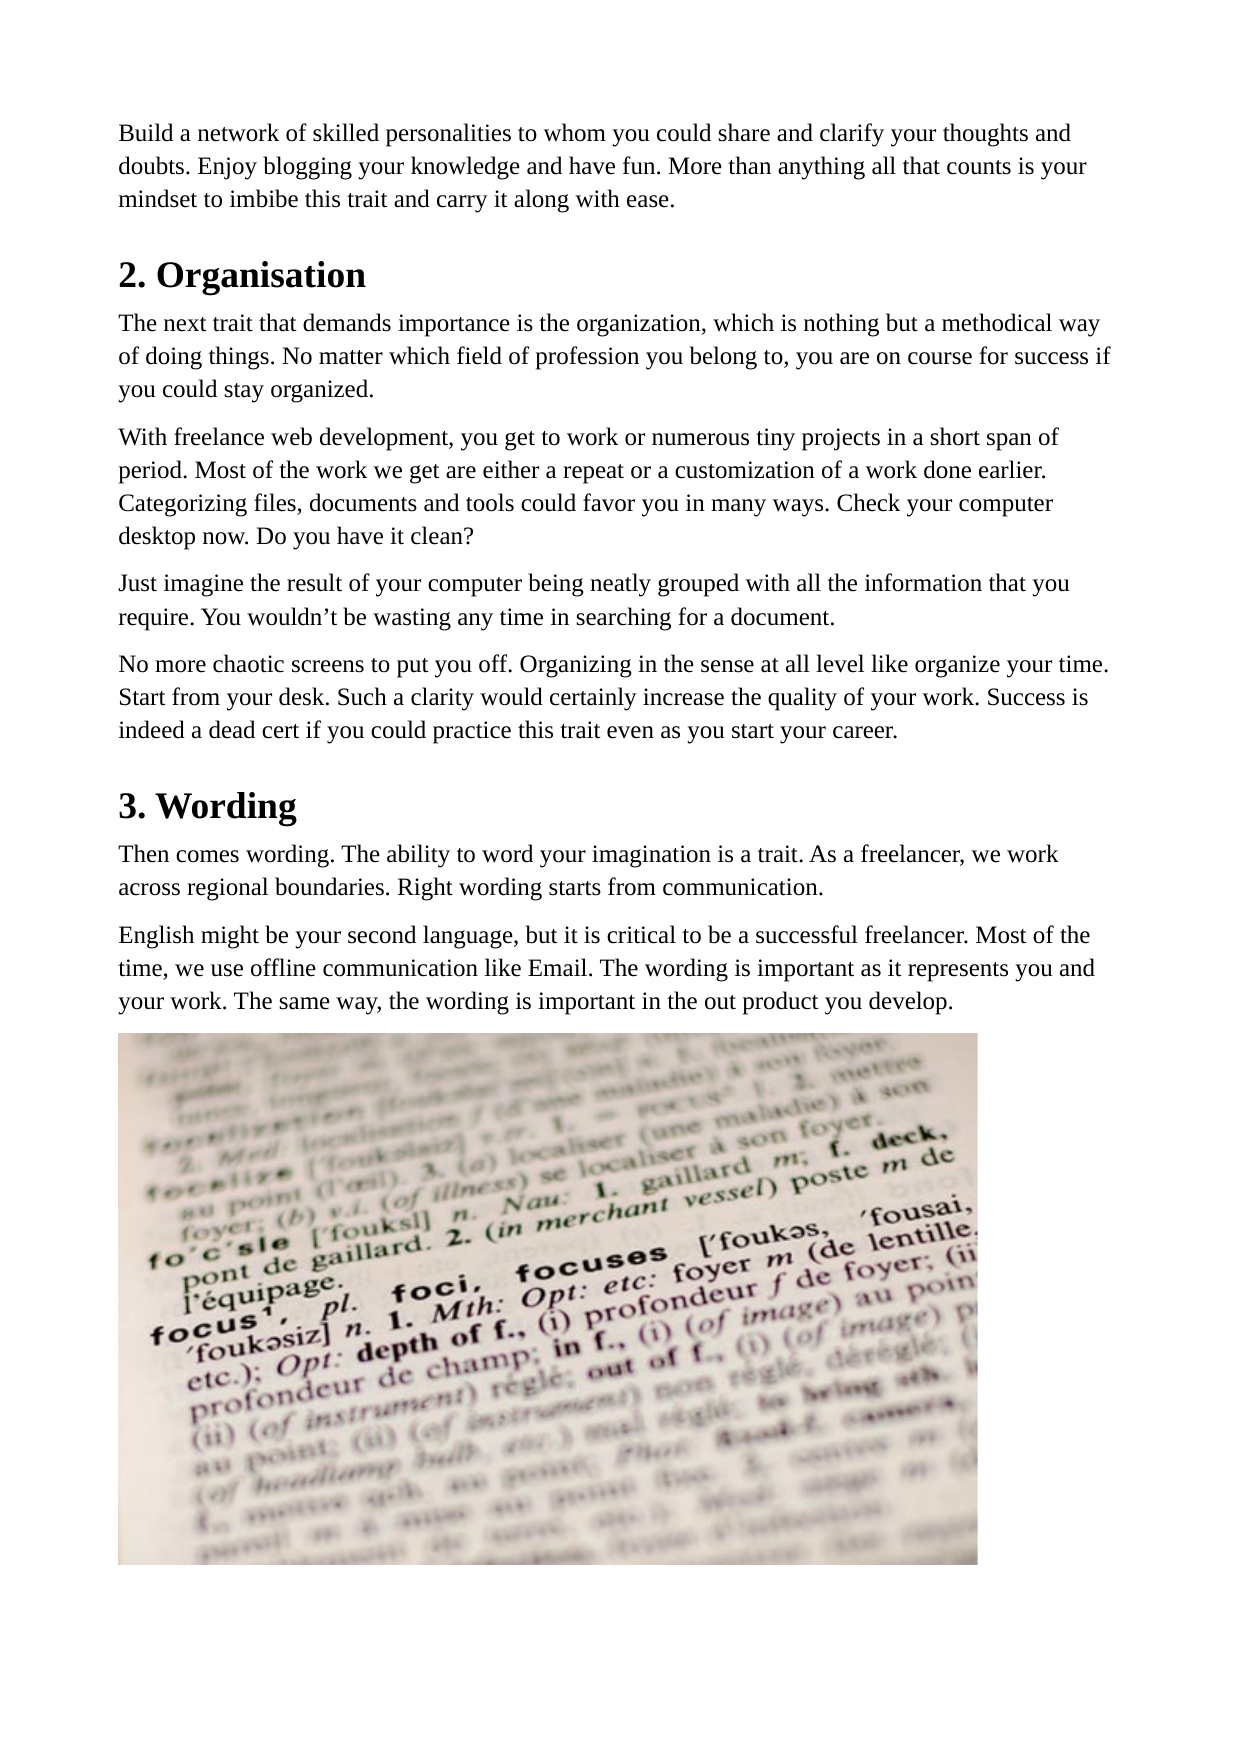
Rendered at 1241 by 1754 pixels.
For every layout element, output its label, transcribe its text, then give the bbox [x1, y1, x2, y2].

subtitle 3. Wording [118, 784, 1122, 827]
subtitle 2. Organisation [118, 253, 1122, 296]
text The next trait that demands importance is the organization, which is nothing but a methodical way of doing things. No matter which field of profession you belong to, you are on course for success if you could stay organized. [118, 308, 1122, 403]
text Then comes wording. The ability to word your imagination is a trait. As a freelancer, we work across regional boundaries. Right wording starts from communication. [118, 839, 1122, 901]
text With freelance web development, you get to work or numerous tiny projects in a short span of period. Most of the work we get are either a repeat or a customization of a work done earlier. Categorizing files, documents and tools could favor you in many ways. Check your computer desktop now. Do you have it clean? [118, 422, 1122, 550]
text Just imagine the result of your computer being neatly grouped with all the information that you require. You wouldn’t be wasting any time in searching for a document. [118, 568, 1122, 630]
text English might be your second language, but it is critical to be a successful freelancer. Most of the time, we use offline communication like Email. The wording is important as it represents you and your work. The same way, the wording is important in the out product you develop. [118, 920, 1122, 1015]
text Build a network of skilled personalities to whom you could share and clarify your thoughts and doubts. Enjoy blogging your knowledge and have fun. More than anything all that counts is your mindset to imbibe this trait and carry it along with ease. [118, 118, 1122, 213]
text No more chaotic screens to put you off. Organizing in the sense at all level like organize your time. Start from your desk. Such a clarity would certainly increase the quality of your work. Success is indeed a dead cert if you could practice this trait even as you start your career. [118, 649, 1122, 744]
picture [118, 1033, 978, 1565]
